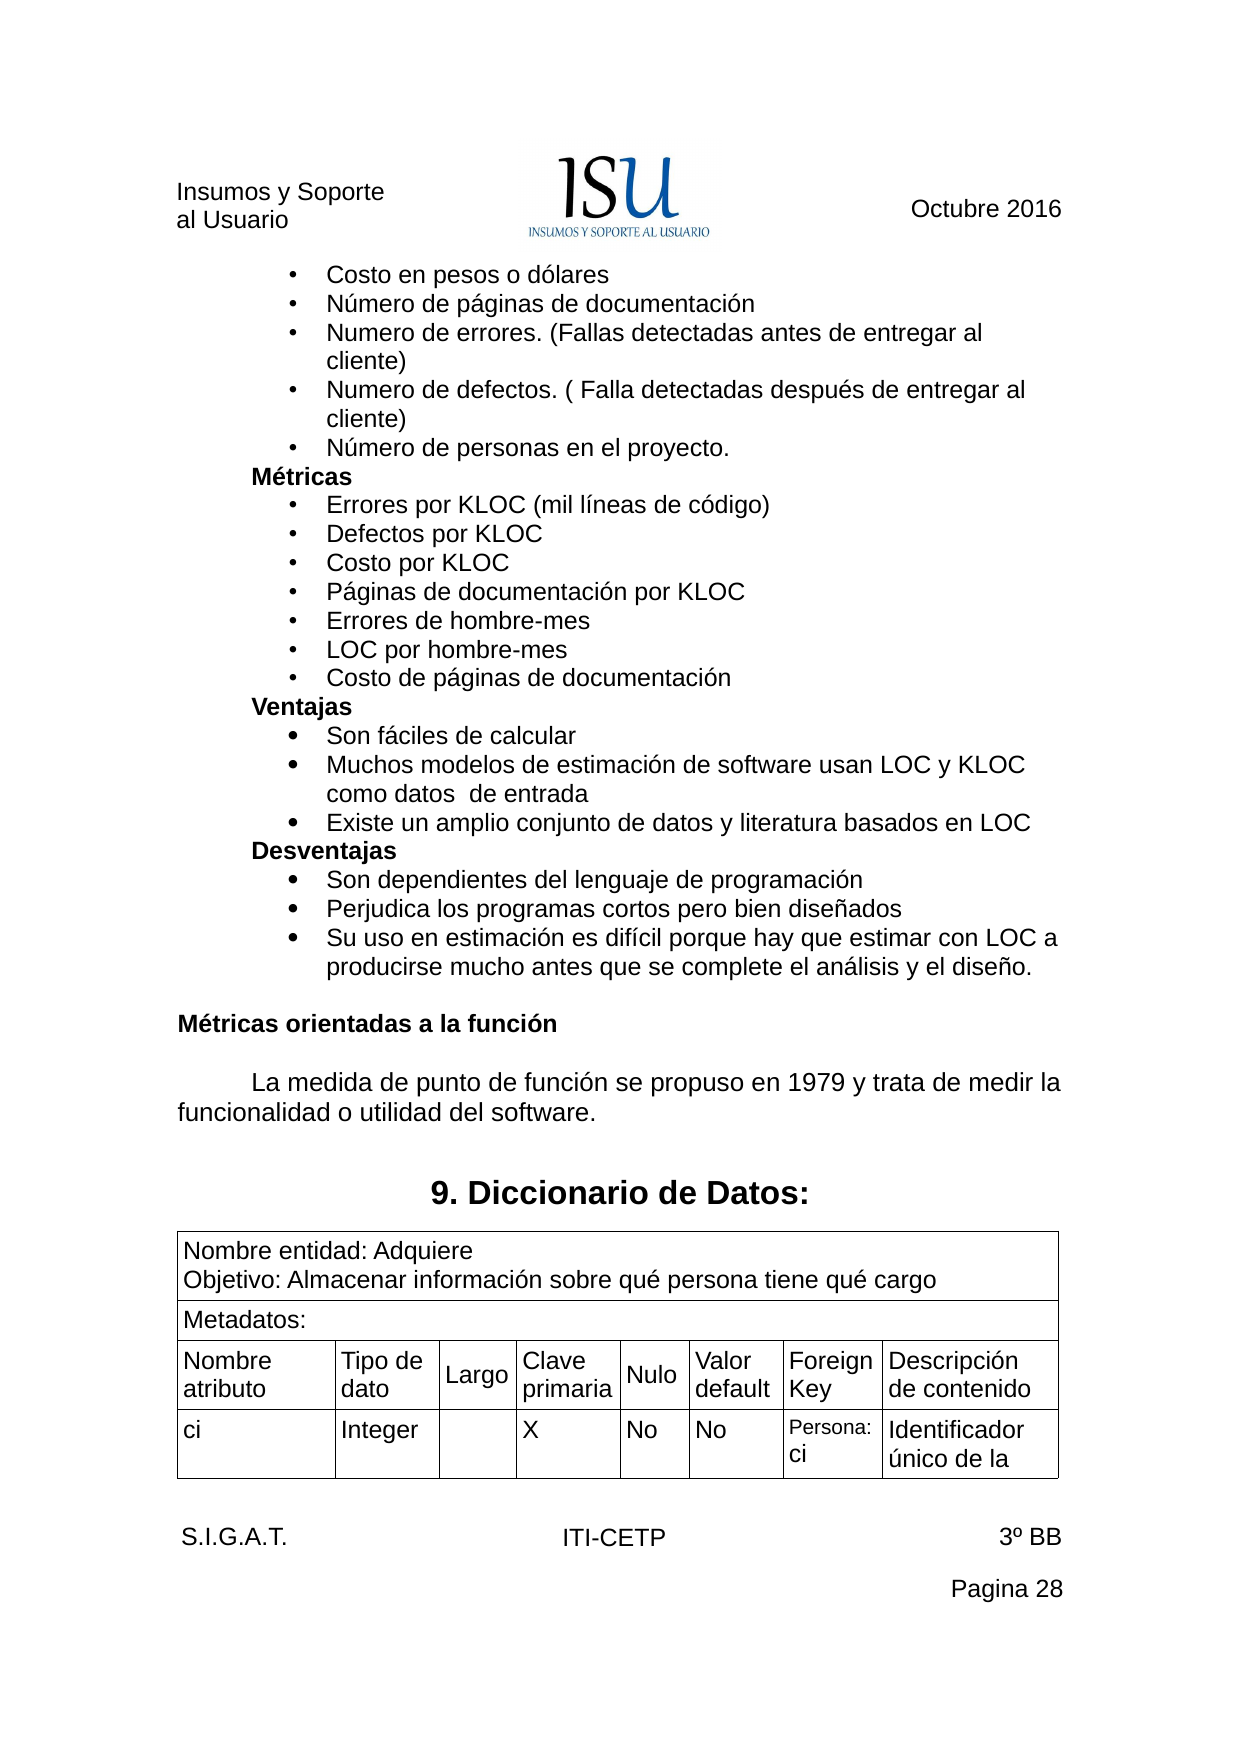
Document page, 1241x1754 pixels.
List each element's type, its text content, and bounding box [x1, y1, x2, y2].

list Páginas de documentación por KLOC [288, 577, 1063, 606]
list Su uso en estimación es difícil porque hay que estimar con LOC a producirse mucho antes que se complete el análisis y el diseño. [288, 923, 1063, 980]
list Costo de páginas de documentación [288, 663, 1063, 692]
text Métricas orientadas a la función [177, 1009, 1063, 1038]
table_cell Tipo de dato [336, 1341, 439, 1409]
list Errores de hombre-mes [288, 606, 1063, 634]
table_cell No [621, 1410, 689, 1478]
list Número de personas en el proyecto. [288, 433, 1063, 462]
list Costo por KLOC [288, 548, 1063, 577]
list Defectos por KLOC [288, 519, 1063, 548]
table_cell Clave primaria [517, 1341, 620, 1409]
list Número de páginas de documentación [288, 289, 1063, 317]
table_cell Persona: ci [784, 1410, 882, 1478]
table_cell Identificador único de la [883, 1410, 1058, 1478]
table_header Nombre entidad: Adquiere Objetivo: Almacenar información sobre qué persona tiene qué cargo [178, 1232, 1058, 1299]
table_cell Largo [440, 1341, 516, 1409]
table_cell Integer [336, 1410, 439, 1478]
table_cell Nombre atributo [178, 1341, 335, 1409]
text Desventajas [251, 836, 1063, 865]
list Numero de defectos. ( Falla detectadas después de entregar al cliente) [288, 375, 1063, 433]
list Perjudica los programas cortos pero bien diseñados [288, 894, 1063, 923]
table_cell Nulo [621, 1341, 689, 1409]
text Ventajas [251, 692, 1063, 721]
text Métricas [177, 462, 1063, 490]
table_cell ci [178, 1410, 335, 1478]
list Errores por KLOC (mil líneas de código) [288, 490, 1063, 519]
table_cell Metadatos: [178, 1301, 1058, 1340]
table_cell Valor default [690, 1341, 783, 1409]
list Son fáciles de calcular [288, 721, 1063, 750]
text 9. Diccionario de Datos: [177, 1173, 1063, 1211]
list Son dependientes del lenguaje de programación [288, 865, 1063, 894]
table_cell X [517, 1410, 620, 1478]
list Muchos modelos de estimación de software usan LOC y KLOC como datos de entrada [288, 750, 1063, 807]
picture [517, 138, 723, 252]
list Costo en pesos o dólares [288, 260, 1063, 289]
table_cell No [690, 1410, 783, 1478]
table_cell Descripción de contenido [883, 1341, 1058, 1409]
text La medida de punto de función se propuso en 1979 y trata de medir la funcionalidad o utilidad del software. [177, 1067, 1063, 1127]
list LOC por hombre-mes [288, 634, 1063, 663]
table_cell [440, 1410, 516, 1478]
list Numero de errores. (Fallas detectadas antes de entregar al cliente) [288, 317, 1063, 375]
list Existe un amplio conjunto de datos y literatura basados en LOC [288, 807, 1063, 836]
table_cell Foreign Key [784, 1341, 882, 1409]
